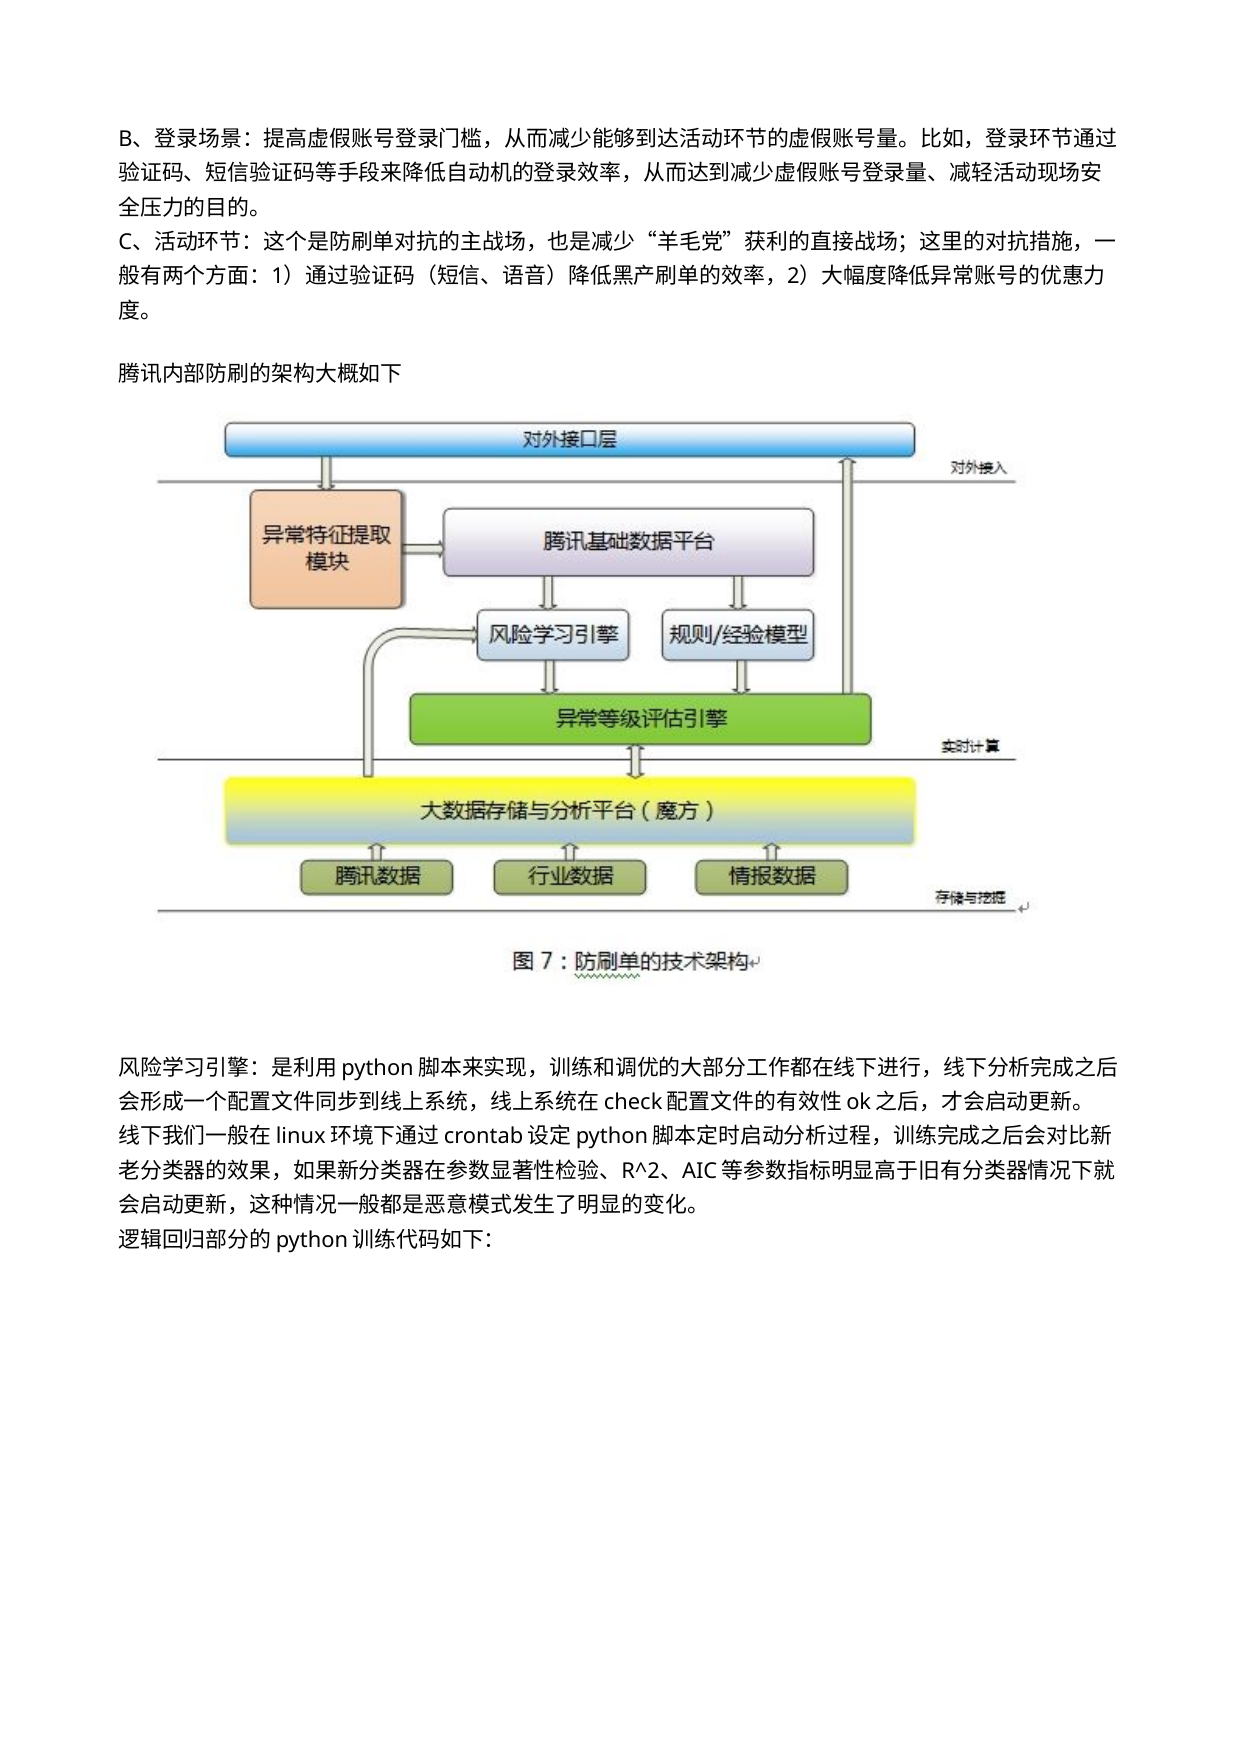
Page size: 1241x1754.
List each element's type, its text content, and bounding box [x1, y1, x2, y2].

text C、活动环节：这个是防刷单对抗的主战场，也是减少“羊毛党”获利的直接战场；这里的对抗措施，一般有两个方面：1）通过验证码（短信、语音）降低黑产刷单的效率，2）大幅度降低异常账号的优惠力度。 [118, 221, 1122, 324]
text 线下我们一般在linux环境下通过crontab设定python脚本定时启动分析过程，训练完成之后会对比新老分类器的效果，如果新分类器在参数显著性检验、R^2、AIC等参数指标明显高于旧有分类器情况下就会启动更新，这种情况一般都是恶意模式发生了明显的变化。 [118, 1116, 1122, 1219]
text 逻辑回归部分的python训练代码如下： [118, 1219, 1122, 1253]
picture [130, 387, 1110, 1016]
text 风险学习引擎：是利用python脚本来实现，训练和调优的大部分工作都在线下进行，线下分析完成之后会形成一个配置文件同步到线上系统，线上系统在check配置文件的有效性ok之后，才会启动更新。 [118, 387, 1122, 1116]
text B、登录场景：提高虚假账号登录门槛，从而减少能够到达活动环节的虚假账号量。比如，登录环节通过验证码、短信验证码等手段来降低自动机的登录效率，从而达到减少虚假账号登录量、减轻活动现场安全压力的目的。 [118, 118, 1122, 221]
text 腾讯内部防刷的架构大概如下 [118, 353, 1122, 387]
